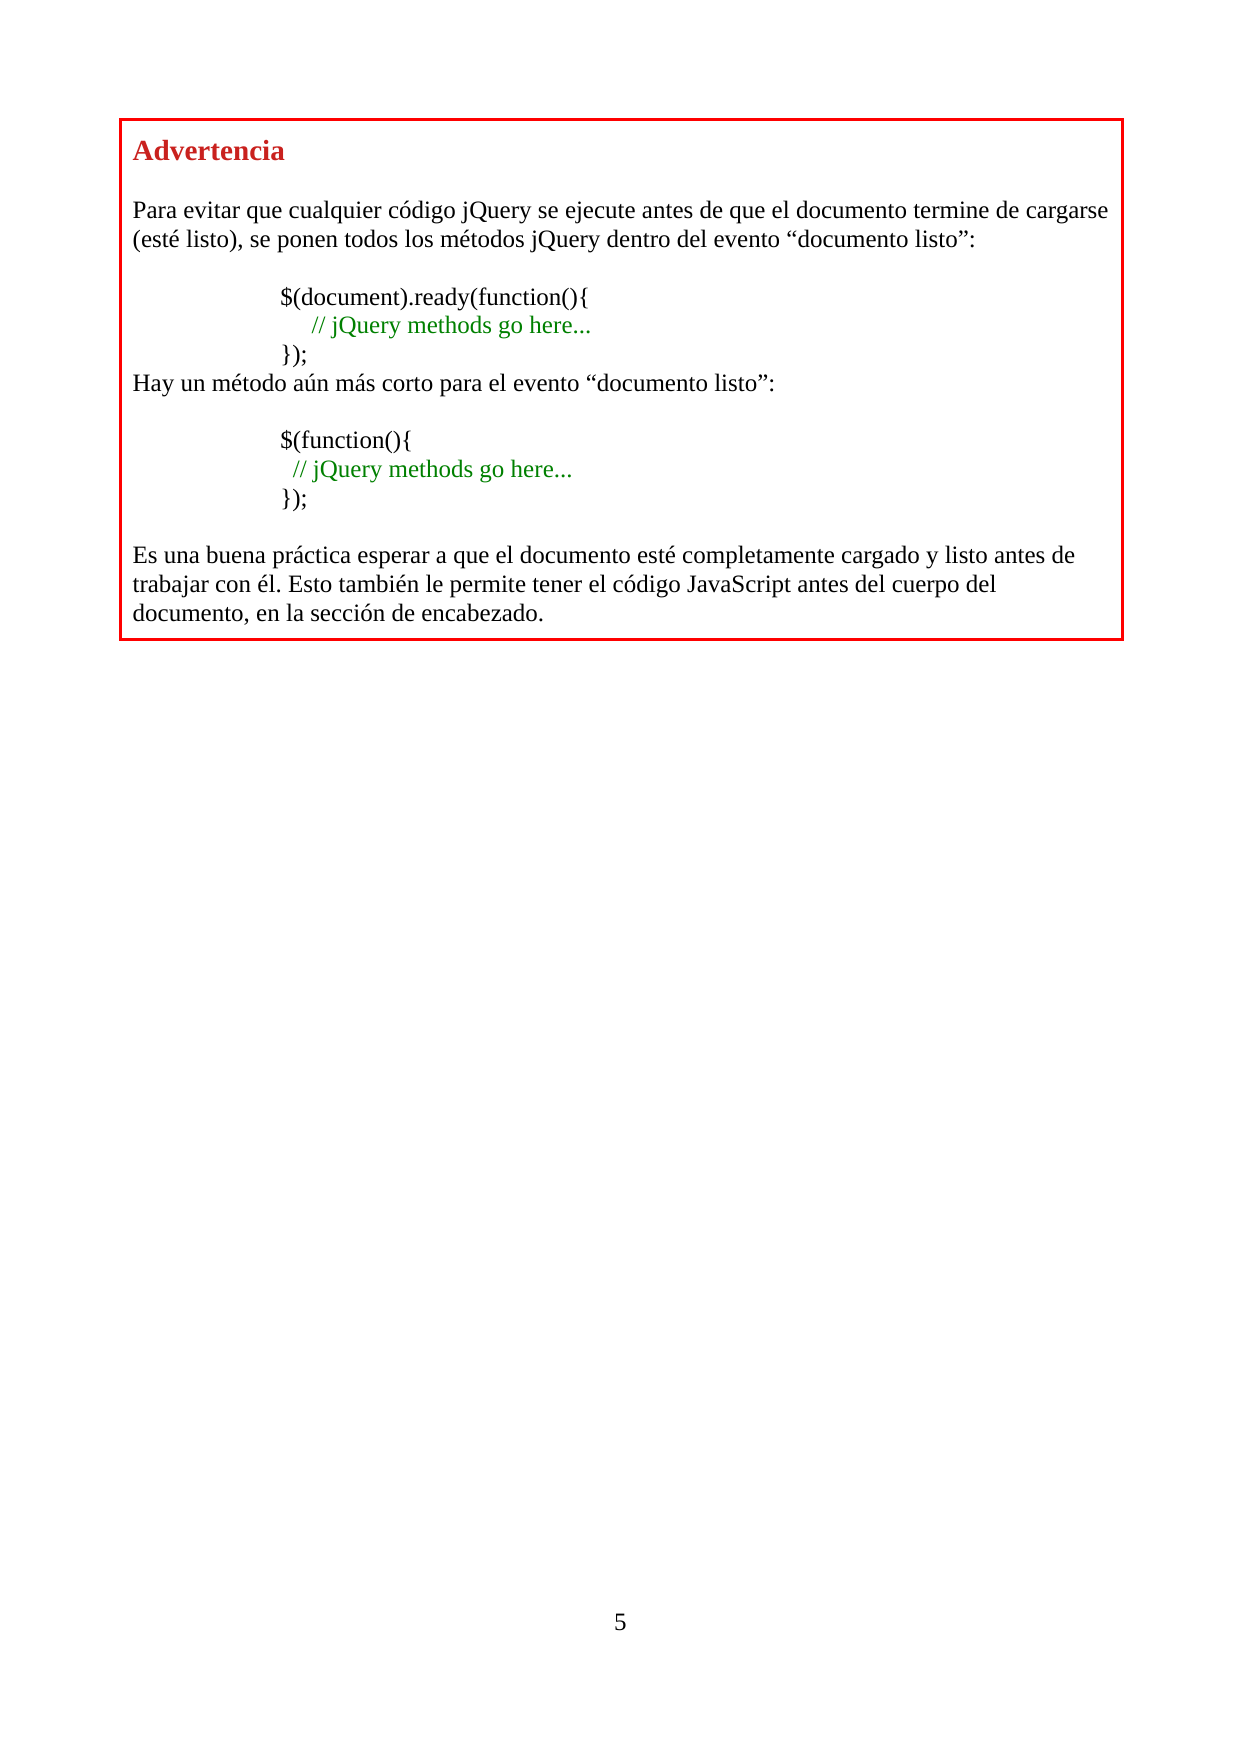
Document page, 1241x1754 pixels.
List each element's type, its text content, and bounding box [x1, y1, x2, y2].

table_header Advertencia Para evitar que cualquier código jQuery se ejecute antes de que el documento termine de cargarse (esté listo), se ponen todos los métodos jQuery dentro del evento “documento listo”: $(document).ready(function(){ // jQuery methods go here... }); Hay un método aún más corto para el evento “documento listo”: $(function(){ // jQuery methods go here... }); Es una buena práctica esperar a que el documento esté completamente cargado y listo antes de trabajar con él. Esto también le permite tener el código JavaScript antes del cuerpo del documento, en la sección de encabezado. [122, 121, 1121, 638]
